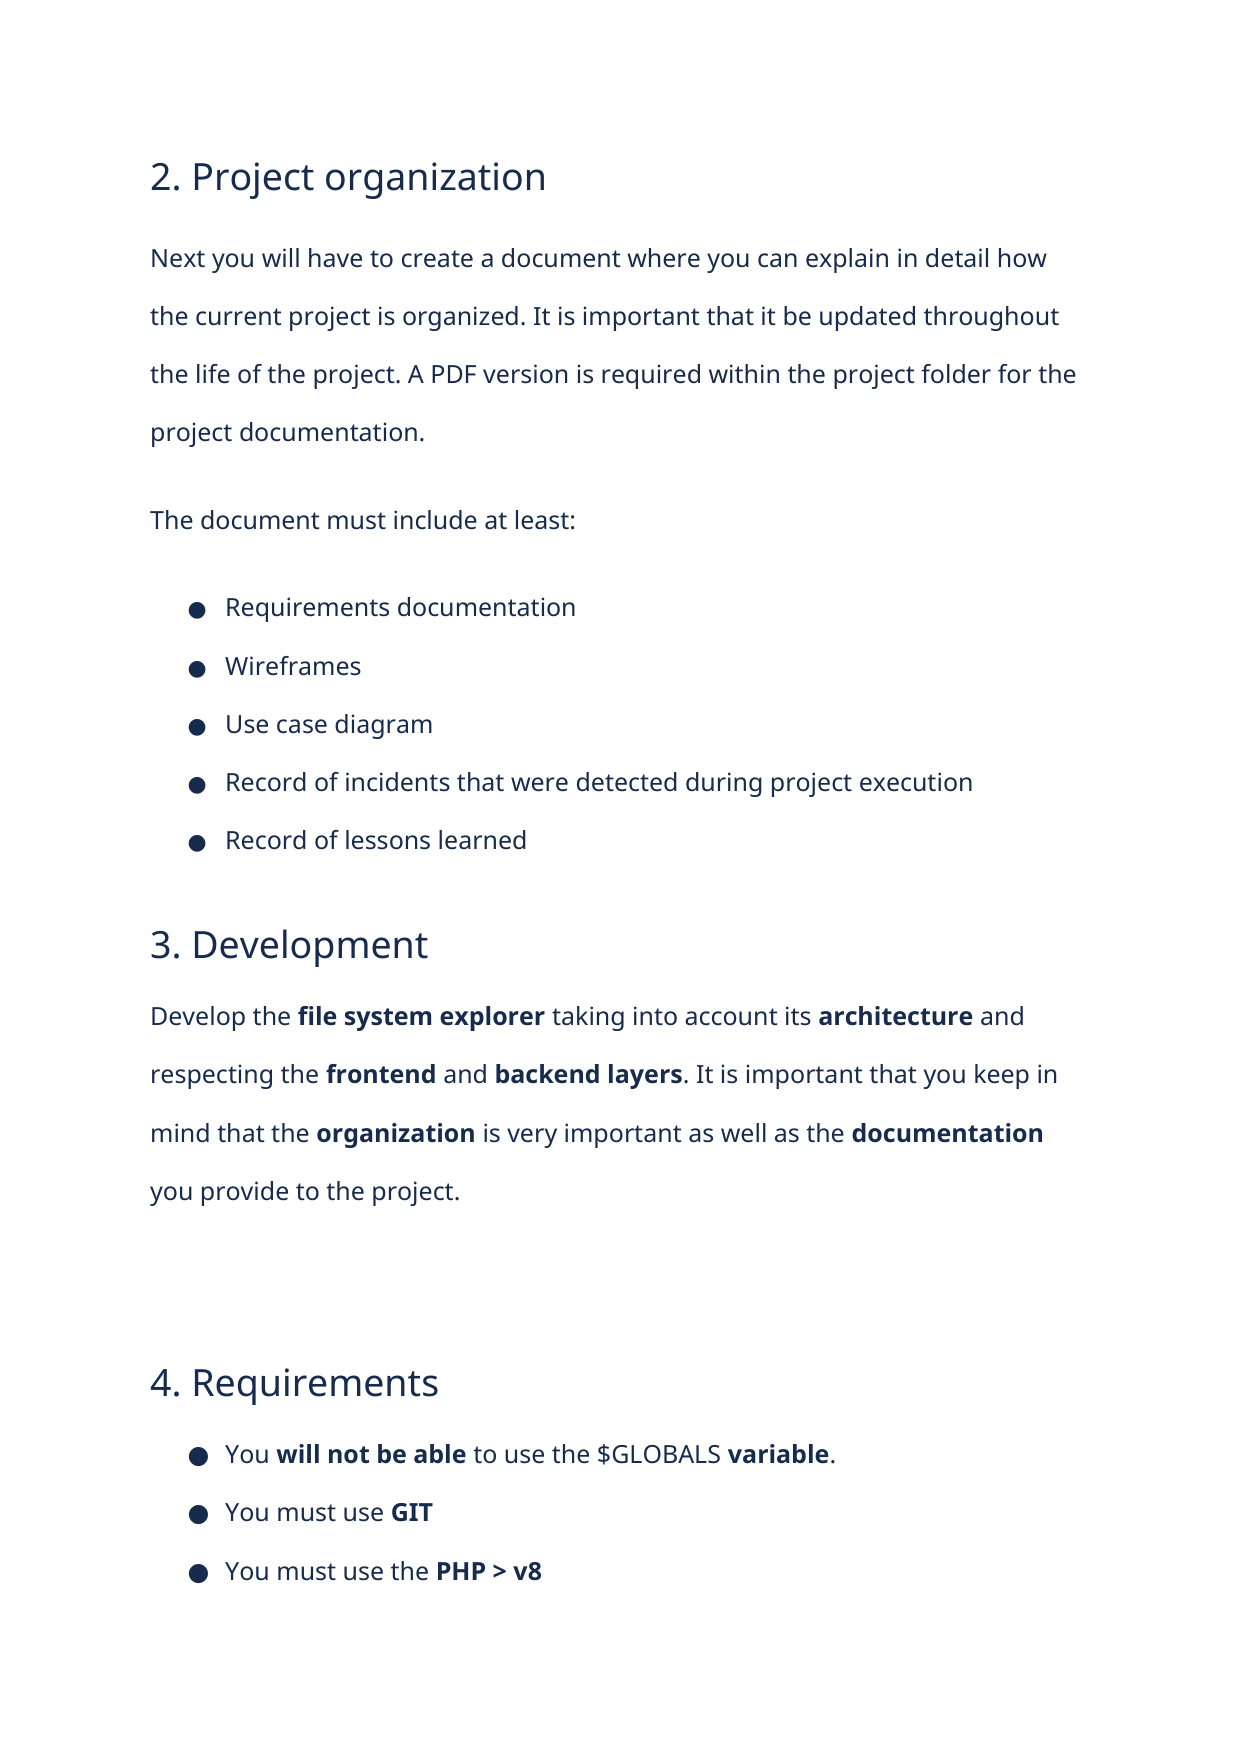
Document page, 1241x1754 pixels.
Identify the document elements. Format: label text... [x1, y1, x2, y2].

list You will not be able to use the $GLOBALS variable. [187, 1437, 1090, 1471]
list Record of incidents that were detected during project execution [187, 764, 1090, 799]
text Develop the file system explorer taking into account its architecture and respecting the frontend and backend layers. It is important that you keep in mind that the organization is very important as well as the documentation you provide to the project. [150, 999, 1090, 1207]
subtitle 2. Project organization [150, 150, 1090, 201]
list Use case diagram [187, 706, 1090, 740]
list You must use GIT [187, 1495, 1090, 1529]
list Record of lessons learned [187, 823, 1090, 857]
list Requirements documentation [187, 590, 1090, 624]
subtitle 4. Requirements [150, 1357, 1090, 1408]
text Next you will have to create a document where you can explain in detail how the current project is organized. It is important that it be updated throughout the life of the project. A PDF version is required within the project folder for the project documentation. [150, 240, 1090, 449]
list Wireframes [187, 648, 1090, 682]
list You must use the PHP > v8 [187, 1553, 1090, 1587]
text The document must include at least: [150, 502, 1090, 537]
subtitle 3. Development [150, 918, 1090, 969]
